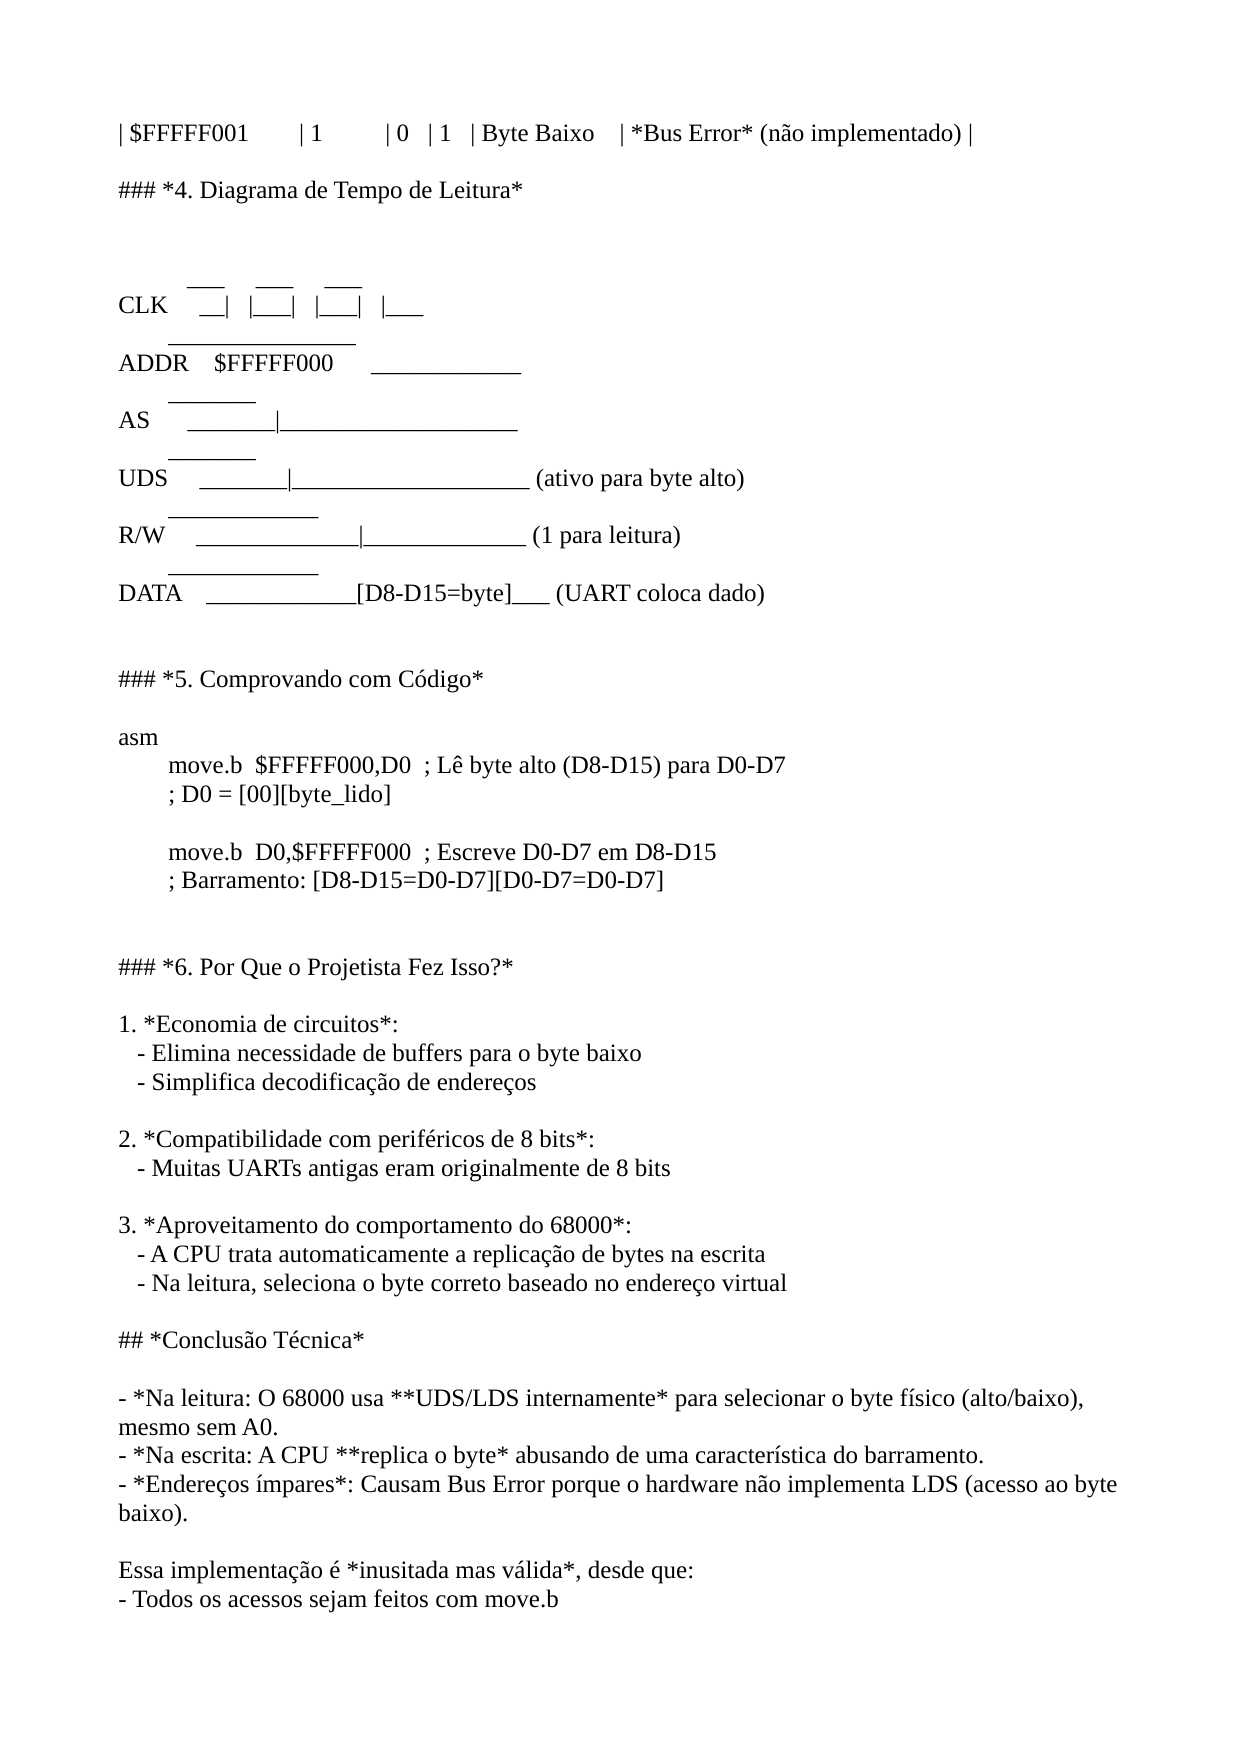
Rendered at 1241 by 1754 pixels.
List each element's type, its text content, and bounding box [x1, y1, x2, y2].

text ### *6. Por Que o Projetista Fez Isso?* [118, 952, 1122, 981]
text 3. *Aproveitamento do comportamento do 68000*: [118, 1211, 1122, 1239]
text UDS _______|___________________ (ativo para byte alto) [118, 463, 1122, 492]
text Essa implementação é *inusitada mas válida*, desde que: [118, 1556, 1122, 1584]
text 1. *Economia de circuitos*: [118, 1009, 1122, 1038]
text ____________ [118, 492, 1122, 521]
text - Todos os acessos sejam feitos com move.b [118, 1584, 1122, 1613]
text ; Barramento: [D8-D15=D0-D7][D0-D7=D0-D7] [118, 866, 1122, 894]
text ADDR $FFFFF000 ____________ [118, 348, 1122, 377]
text - Na leitura, seleciona o byte correto baseado no endereço virtual [118, 1268, 1122, 1297]
text CLK __| |___| |___| |___ [118, 291, 1122, 319]
text - Simplifica decodificação de endereços [118, 1067, 1122, 1096]
text 2. *Compatibilidade com periféricos de 8 bits*: [118, 1124, 1122, 1153]
text R/W _____________|_____________ (1 para leitura) [118, 521, 1122, 549]
text ### *5. Comprovando com Código* [118, 664, 1122, 693]
text _______________ [118, 319, 1122, 348]
text asm [118, 722, 1122, 751]
text move.b D0,$FFFFF000 ; Escreve D0-D7 em D8-D15 [118, 837, 1122, 866]
text AS _______|___________________ [118, 406, 1122, 434]
text ___ ___ ___ [118, 262, 1122, 291]
text - *Endereços ímpares*: Causam Bus Error porque o hardware não implementa LDS (acesso ao byte baixo). [118, 1469, 1122, 1527]
text _______ [118, 434, 1122, 463]
text move.b $FFFFF000,D0 ; Lê byte alto (D8-D15) para D0-D7 [118, 751, 1122, 779]
text - Elimina necessidade de buffers para o byte baixo [118, 1038, 1122, 1067]
text | $FFFFF001 | 1 | 0 | 1 | Byte Baixo | *Bus Error* (não implementado) | [118, 118, 1122, 147]
text ### *4. Diagrama de Tempo de Leitura* [118, 176, 1122, 204]
text DATA ____________[D8-D15=byte]___ (UART coloca dado) [118, 578, 1122, 607]
text ## *Conclusão Técnica* [118, 1326, 1122, 1354]
text _______ [118, 377, 1122, 406]
text ____________ [118, 549, 1122, 578]
text - *Na escrita: A CPU **replica o byte* abusando de uma característica do barramento. [118, 1441, 1122, 1469]
text - *Na leitura: O 68000 usa **UDS/LDS internamente* para selecionar o byte físico (alto/baixo), mesmo sem A0. [118, 1383, 1122, 1441]
text - A CPU trata automaticamente a replicação de bytes na escrita [118, 1239, 1122, 1268]
text ; D0 = [00][byte_lido] [118, 779, 1122, 808]
text - Muitas UARTs antigas eram originalmente de 8 bits [118, 1153, 1122, 1182]
